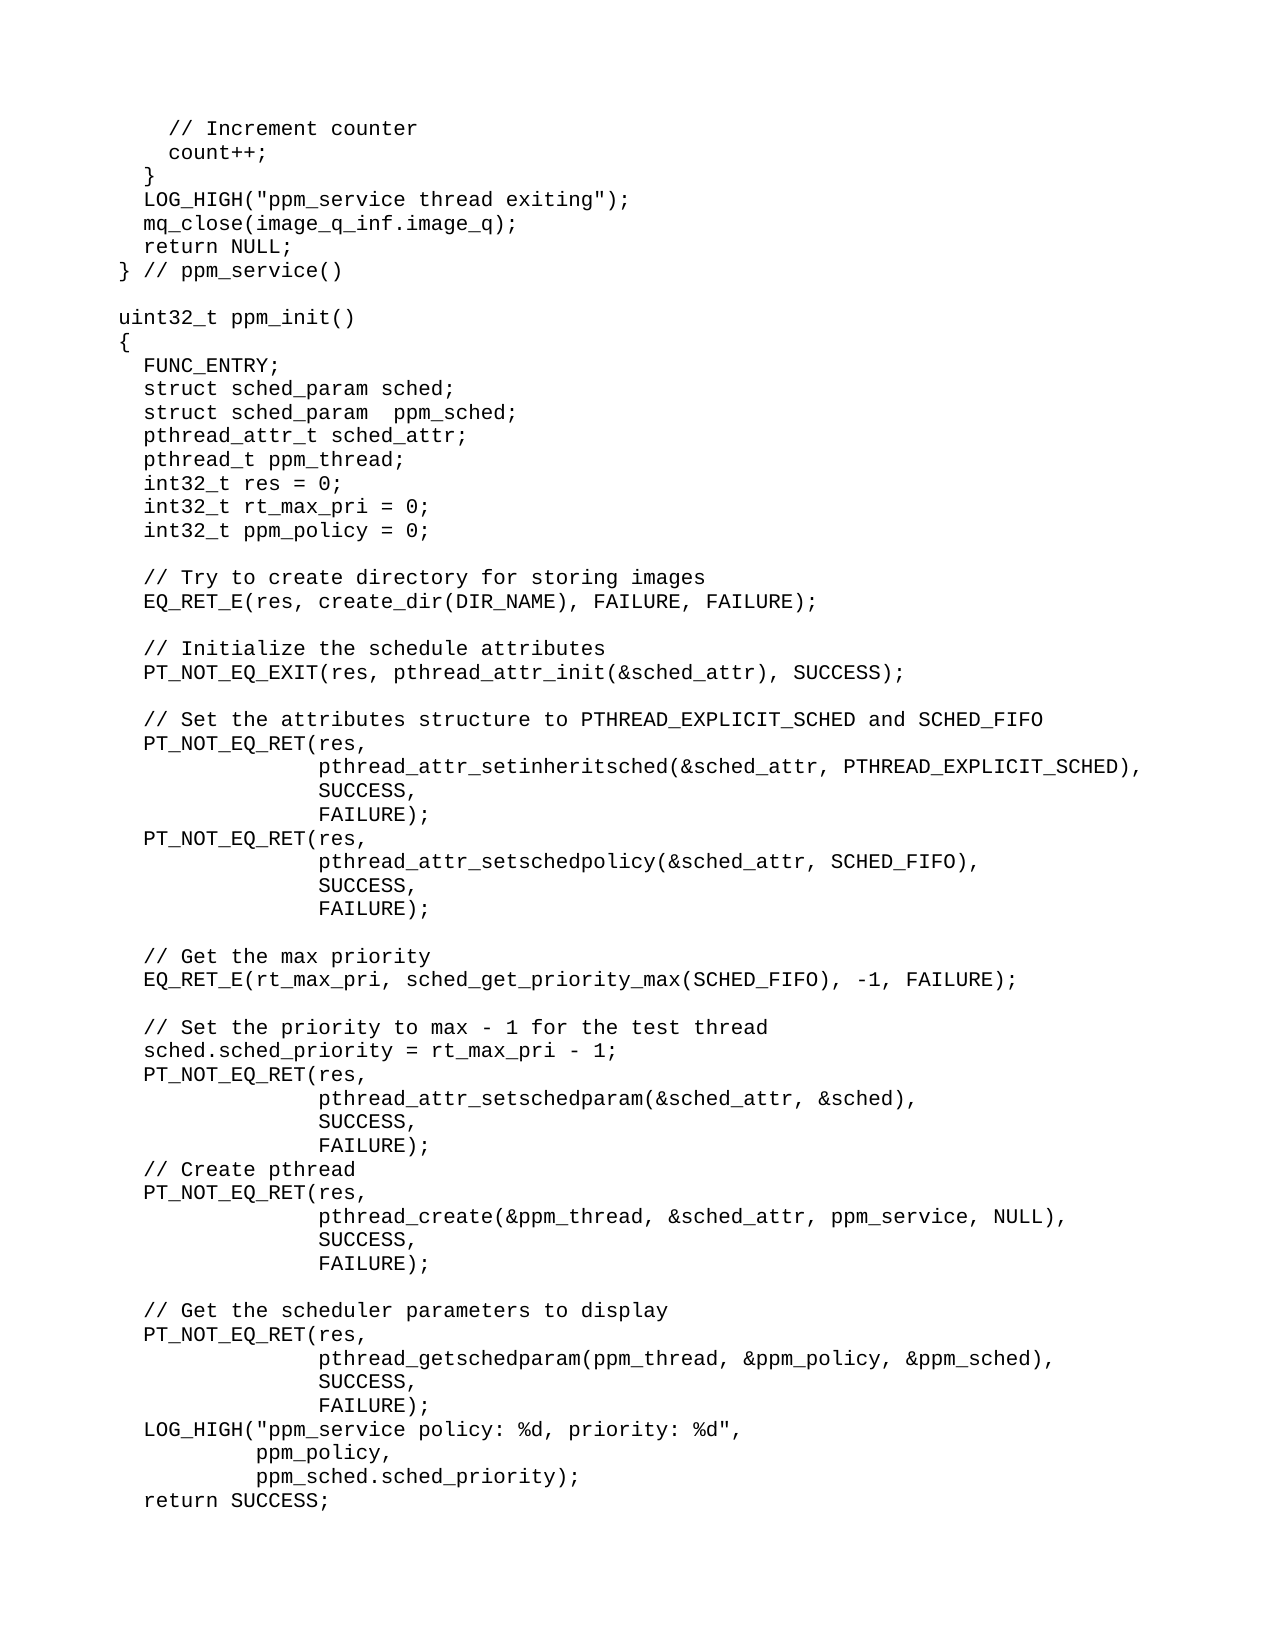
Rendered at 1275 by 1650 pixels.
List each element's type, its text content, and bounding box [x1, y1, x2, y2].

text { [118, 331, 1157, 354]
text PT_NOT_EQ_RET(res, [118, 733, 1157, 757]
text PT_NOT_EQ_RET(res, [118, 1064, 1157, 1088]
text pthread_create(&ppm_thread, &sched_attr, ppm_service, NULL), [118, 1206, 1157, 1229]
text LOG_HIGH("ppm_service thread exiting"); [118, 189, 1157, 213]
text ppm_sched.sched_priority); [118, 1466, 1157, 1489]
text FAILURE); [118, 804, 1157, 827]
text } // ppm_service() [118, 260, 1157, 284]
text uint32_t ppm_init() [118, 307, 1157, 331]
text // Try to create directory for storing images [118, 567, 1157, 591]
text // Get the scheduler parameters to display [118, 1300, 1157, 1324]
text SUCCESS, [118, 1371, 1157, 1395]
text pthread_attr_setschedparam(&sched_attr, &sched), [118, 1088, 1157, 1111]
text int32_t rt_max_pri = 0; [118, 496, 1157, 520]
text pthread_t ppm_thread; [118, 449, 1157, 473]
text // Initialize the schedule attributes [118, 638, 1157, 662]
text FAILURE); [118, 1395, 1157, 1419]
text } [118, 165, 1157, 189]
text return SUCCESS; [118, 1489, 1157, 1513]
text FAILURE); [118, 898, 1157, 922]
text FAILURE); [118, 1253, 1157, 1277]
text // Get the max priority [118, 946, 1157, 969]
text pthread_attr_t sched_attr; [118, 426, 1157, 449]
text struct sched_param ppm_sched; [118, 402, 1157, 426]
text PT_NOT_EQ_RET(res, [118, 827, 1157, 851]
text // Increment counter [118, 118, 1157, 142]
text pthread_getschedparam(ppm_thread, &ppm_policy, &ppm_sched), [118, 1348, 1157, 1371]
text FAILURE); [118, 1135, 1157, 1158]
text pthread_attr_setinheritsched(&sched_attr, PTHREAD_EXPLICIT_SCHED), [118, 757, 1157, 780]
text mq_close(image_q_inf.image_q); [118, 213, 1157, 236]
text // Create pthread [118, 1158, 1157, 1182]
text pthread_attr_setschedpolicy(&sched_attr, SCHED_FIFO), [118, 851, 1157, 875]
text int32_t ppm_policy = 0; [118, 520, 1157, 544]
text SUCCESS, [118, 875, 1157, 898]
text PT_NOT_EQ_RET(res, [118, 1182, 1157, 1206]
text LOG_HIGH("ppm_service policy: %d, priority: %d", [118, 1419, 1157, 1442]
text SUCCESS, [118, 1111, 1157, 1135]
text sched.sched_priority = rt_max_pri - 1; [118, 1040, 1157, 1064]
text FUNC_ENTRY; [118, 354, 1157, 378]
text PT_NOT_EQ_EXIT(res, pthread_attr_init(&sched_attr), SUCCESS); [118, 662, 1157, 686]
text struct sched_param sched; [118, 378, 1157, 402]
text EQ_RET_E(res, create_dir(DIR_NAME), FAILURE, FAILURE); [118, 591, 1157, 615]
text return NULL; [118, 236, 1157, 260]
text // Set the priority to max - 1 for the test thread [118, 1017, 1157, 1040]
text count++; [118, 142, 1157, 165]
text EQ_RET_E(rt_max_pri, sched_get_priority_max(SCHED_FIFO), -1, FAILURE); [118, 969, 1157, 993]
text int32_t res = 0; [118, 473, 1157, 496]
text SUCCESS, [118, 1229, 1157, 1253]
text ppm_policy, [118, 1442, 1157, 1466]
text // Set the attributes structure to PTHREAD_EXPLICIT_SCHED and SCHED_FIFO [118, 709, 1157, 733]
text SUCCESS, [118, 780, 1157, 804]
text PT_NOT_EQ_RET(res, [118, 1324, 1157, 1348]
